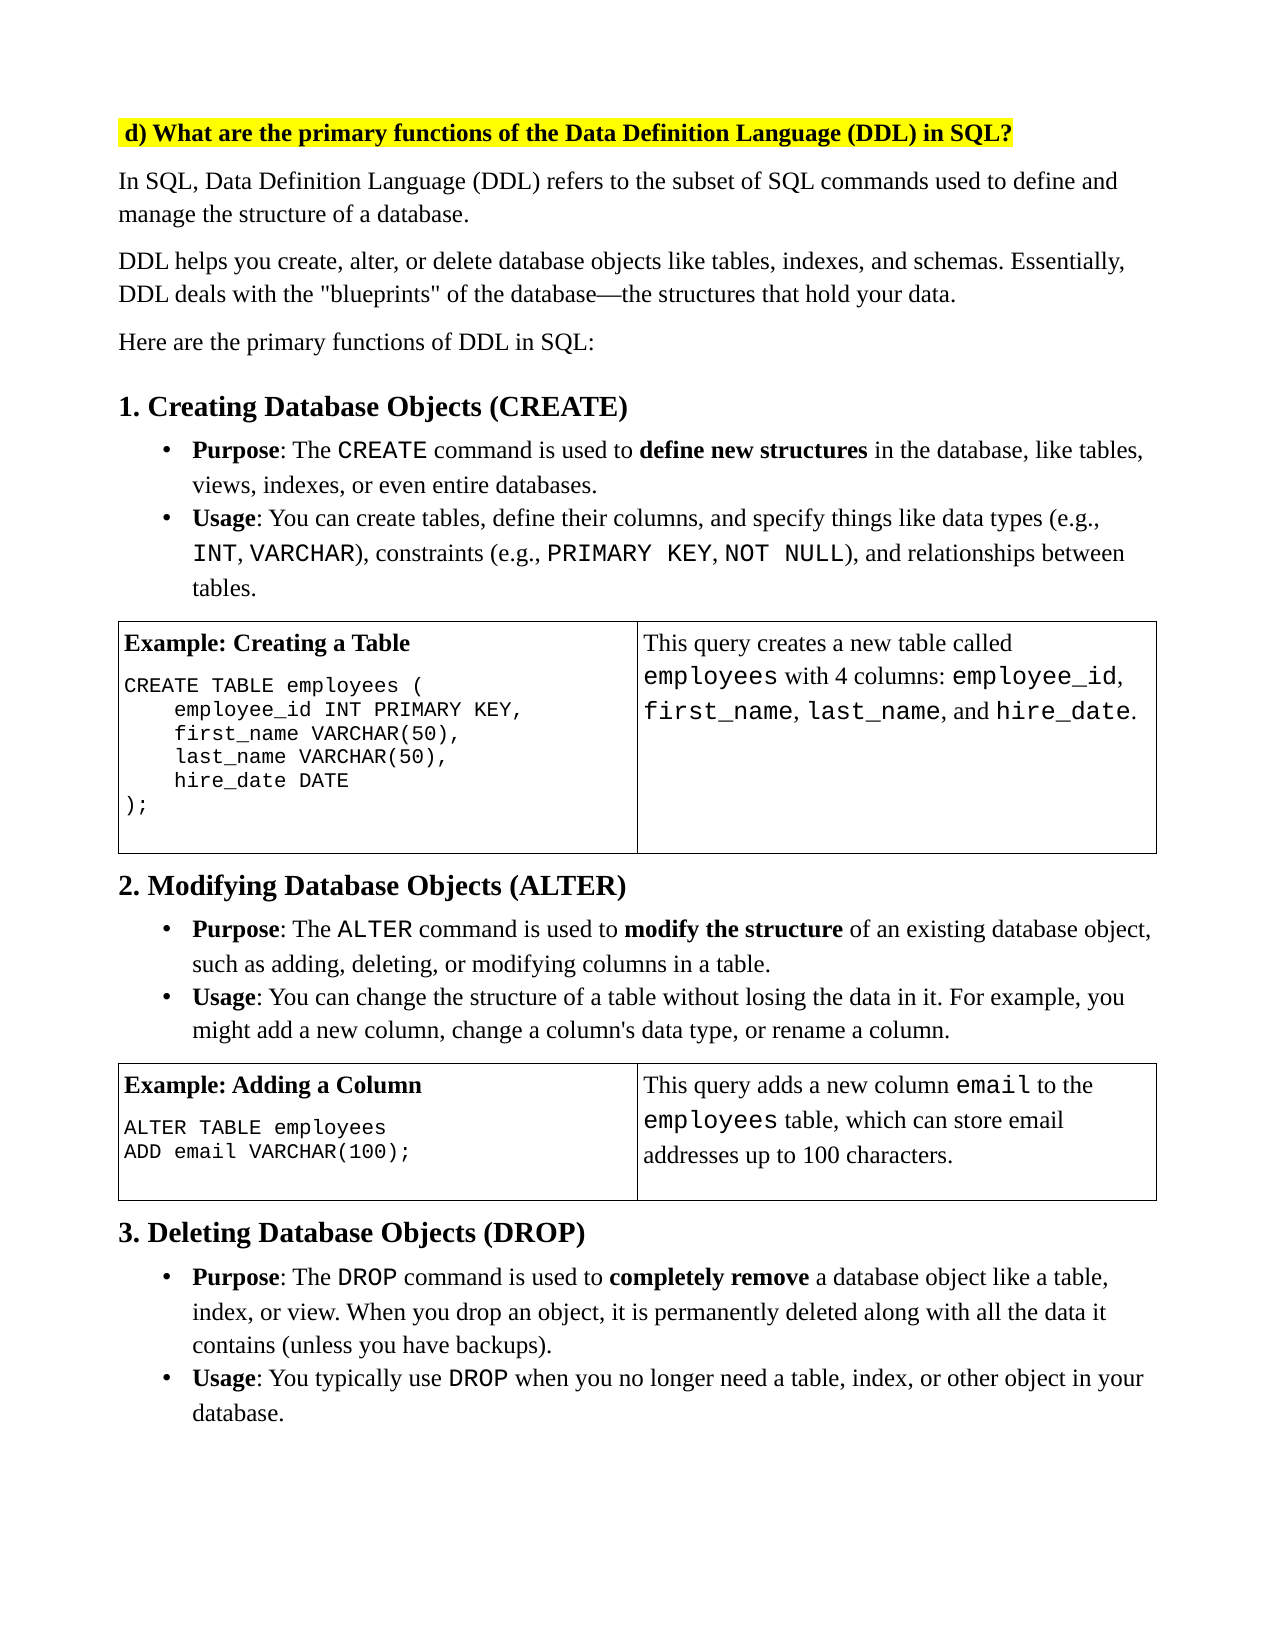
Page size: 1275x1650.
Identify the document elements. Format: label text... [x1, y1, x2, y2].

table_header This query adds a new column email to the employees table, which can store email addresses up to 100 characters. [638, 1064, 1156, 1200]
text d) What are the primary functions of the Data Definition Language (DDL) in SQL? [118, 118, 1157, 147]
list Usage: You can change the structure of a table without losing the data in it. For example, you might add a new column, change a column's data type, or rename a column. [162, 982, 1157, 1044]
table_header Example: Creating a Table CREATE TABLE employees ( employee_id INT PRIMARY KEY, first_name VARCHAR(50), last_name VARCHAR(50), hire_date DATE ); [119, 622, 637, 853]
text Here are the primary functions of DDL in SQL: [118, 327, 1157, 356]
subtitle 2. Modifying Database Objects (ALTER) [118, 868, 1157, 902]
list Purpose: The CREATE command is used to define new structures in the database, like tables, views, indexes, or even entire databases. [162, 435, 1157, 499]
list Purpose: The ALTER command is used to modify the structure of an existing database object, such as adding, deleting, or modifying columns in a table. [162, 914, 1157, 978]
list Purpose: The DROP command is used to completely remove a database object like a table, index, or view. When you drop an object, it is permanently deleted along with all the data it contains (unless you have backups). [162, 1262, 1157, 1358]
text DDL helps you create, alter, or delete database objects like tables, indexes, and schemas. Essentially, DDL deals with the "blueprints" of the database—the structures that hold your data. [118, 246, 1157, 308]
subtitle 1. Creating Database Objects (CREATE) [118, 389, 1157, 423]
text In SQL, Data Definition Language (DDL) refers to the subset of SQL commands used to define and manage the structure of a database. [118, 166, 1157, 227]
table_header Example: Adding a Column ALTER TABLE employees ADD email VARCHAR(100); [119, 1064, 637, 1200]
list Usage: You can create tables, define their columns, and specify things like data types (e.g., INT, VARCHAR), constraints (e.g., PRIMARY KEY, NOT NULL), and relationships between tables. [162, 503, 1157, 602]
list Usage: You typically use DROP when you no longer need a table, index, or other object in your database. [162, 1363, 1157, 1427]
table_header This query creates a new table called employees with 4 columns: employee_id, first_name, last_name, and hire_date. [638, 622, 1156, 853]
subtitle 3. Deleting Database Objects (DROP) [118, 1216, 1157, 1249]
